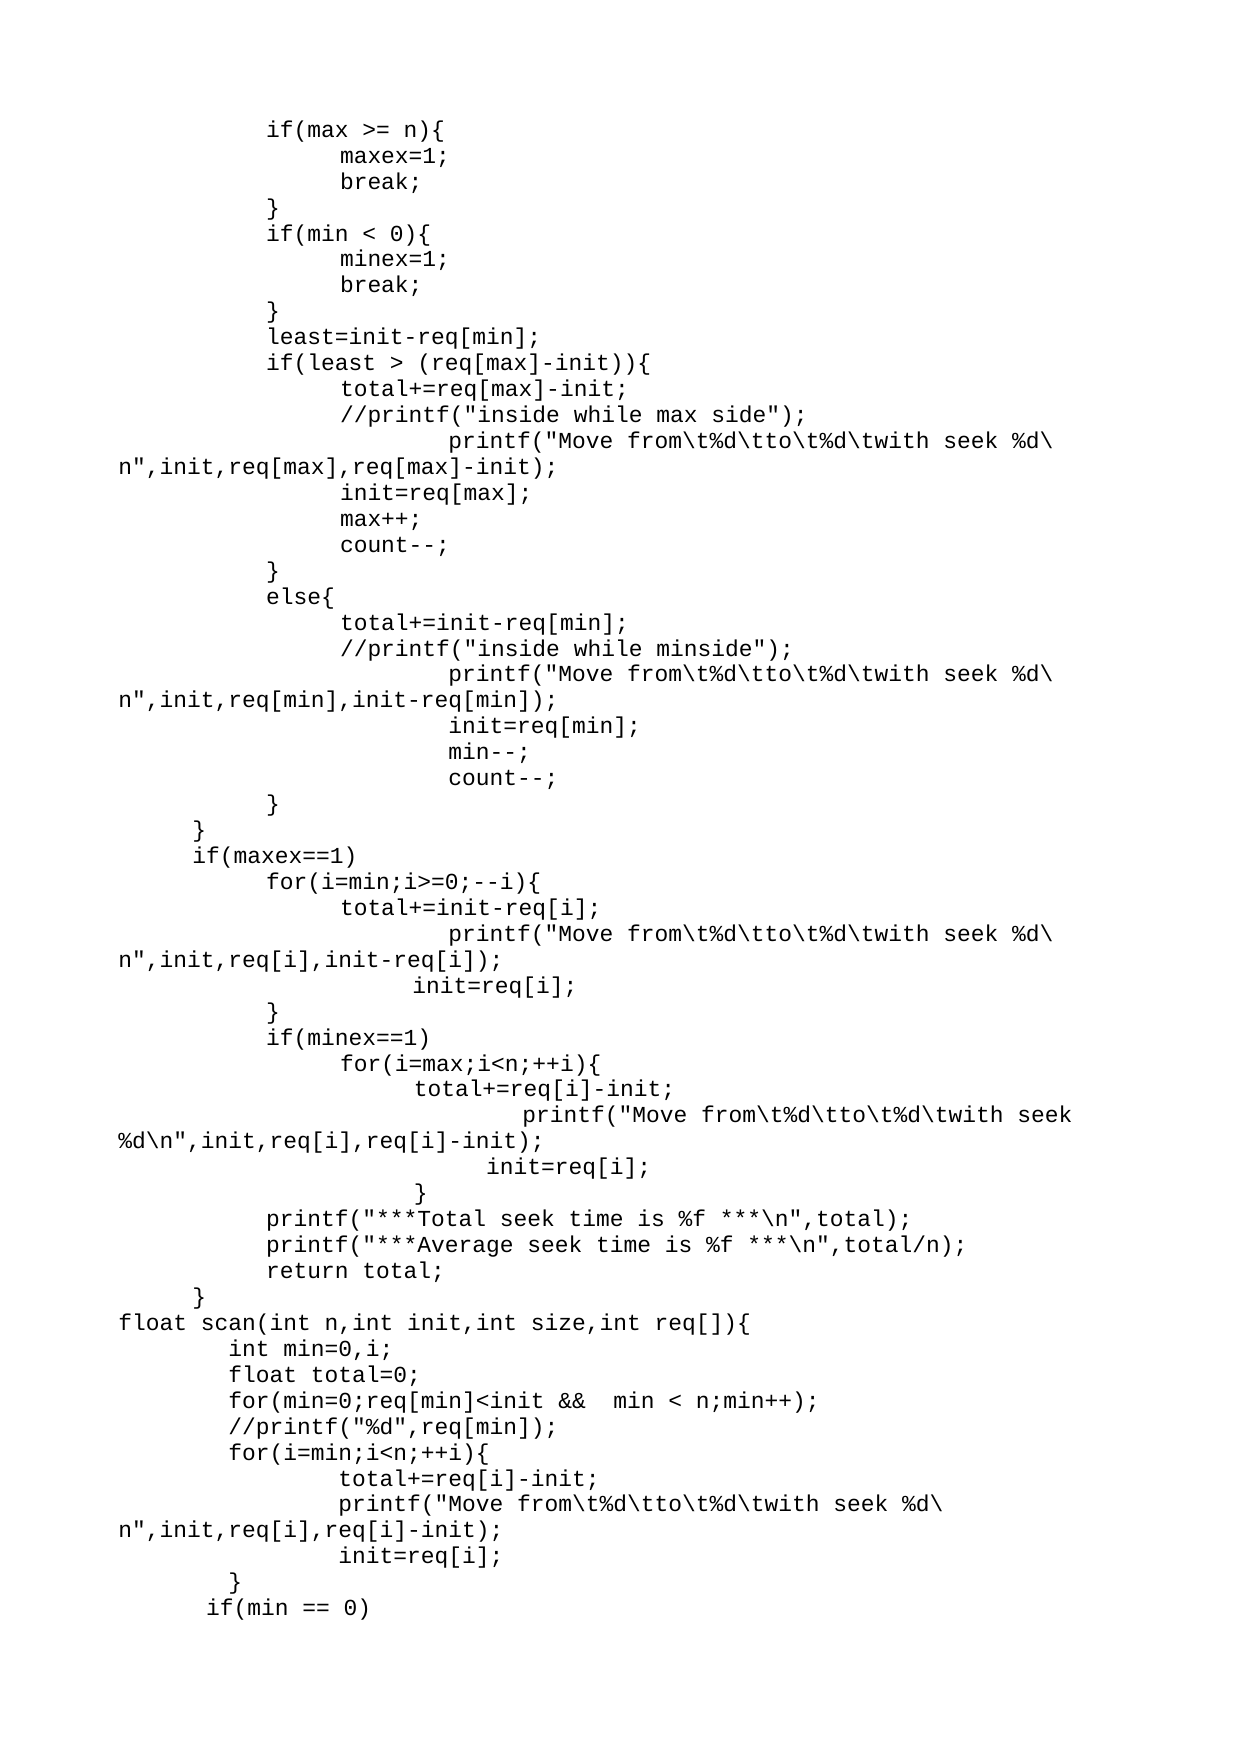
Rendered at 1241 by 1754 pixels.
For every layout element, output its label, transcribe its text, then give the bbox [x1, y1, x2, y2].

text if(least > (req[max]-init)){ [118, 352, 1122, 377]
text init=req[max]; [118, 481, 1122, 507]
text } [118, 1000, 1122, 1026]
text init=req[i]; [118, 974, 1122, 1000]
text printf("***Total seek time is %f ***\n",total); [118, 1207, 1122, 1233]
text min--; [118, 741, 1122, 767]
text return total; [118, 1259, 1122, 1285]
text for(i=min;i<n;++i){ [118, 1441, 1122, 1467]
text max++; [118, 507, 1122, 533]
text init=req[min]; [118, 715, 1122, 741]
text total+=init-req[i]; [118, 896, 1122, 922]
text init=req[i]; [118, 1156, 1122, 1182]
text minex=1; [118, 248, 1122, 274]
text total+=req[i]-init; [118, 1467, 1122, 1493]
text if(minex==1) [118, 1026, 1122, 1052]
text } [118, 818, 1122, 844]
text float total=0; [118, 1363, 1122, 1389]
text printf("Move from\t%d\tto\t%d\twith seek %d\n",init,req[min],init-req[min]); [118, 663, 1122, 715]
text printf("Move from\t%d\tto\t%d\twith seek %d\n",init,req[i],req[i]-init); [118, 1493, 1122, 1545]
text } [118, 196, 1122, 222]
text break; [118, 274, 1122, 300]
text for(i=max;i<n;++i){ [118, 1052, 1122, 1078]
text } [118, 1182, 1122, 1207]
text float scan(int n,int init,int size,int req[]){ [118, 1311, 1122, 1337]
text if(max >= n){ [118, 118, 1122, 144]
text least=init-req[min]; [118, 326, 1122, 352]
text printf("Move from\t%d\tto\t%d\twith seek %d\n",init,req[i],init-req[i]); [118, 922, 1122, 974]
text init=req[i]; [118, 1545, 1122, 1571]
text int min=0,i; [118, 1337, 1122, 1363]
text //printf("inside while max side"); [118, 403, 1122, 429]
text } [118, 300, 1122, 326]
text if(min == 0) [118, 1597, 1122, 1622]
text //printf("inside while minside"); [118, 637, 1122, 663]
text maxex=1; [118, 144, 1122, 170]
text break; [118, 170, 1122, 196]
text else{ [118, 585, 1122, 611]
text for(min=0;req[min]<init && min < n;min++); [118, 1389, 1122, 1415]
text printf("Move from\t%d\tto\t%d\twith seek %d\n",init,req[i],req[i]-init); [118, 1104, 1122, 1156]
text } [118, 1285, 1122, 1311]
text count--; [118, 767, 1122, 792]
text count--; [118, 533, 1122, 559]
text total+=req[max]-init; [118, 377, 1122, 403]
text total+=init-req[min]; [118, 611, 1122, 637]
text } [118, 559, 1122, 585]
text } [118, 792, 1122, 818]
text for(i=min;i>=0;--i){ [118, 870, 1122, 896]
text total+=req[i]-init; [118, 1078, 1122, 1104]
text //printf("%d",req[min]); [118, 1415, 1122, 1441]
text if(maxex==1) [118, 844, 1122, 870]
text } [118, 1571, 1122, 1597]
text if(min < 0){ [118, 222, 1122, 248]
text printf("Move from\t%d\tto\t%d\twith seek %d\n",init,req[max],req[max]-init); [118, 429, 1122, 481]
text printf("***Average seek time is %f ***\n",total/n); [118, 1233, 1122, 1259]
